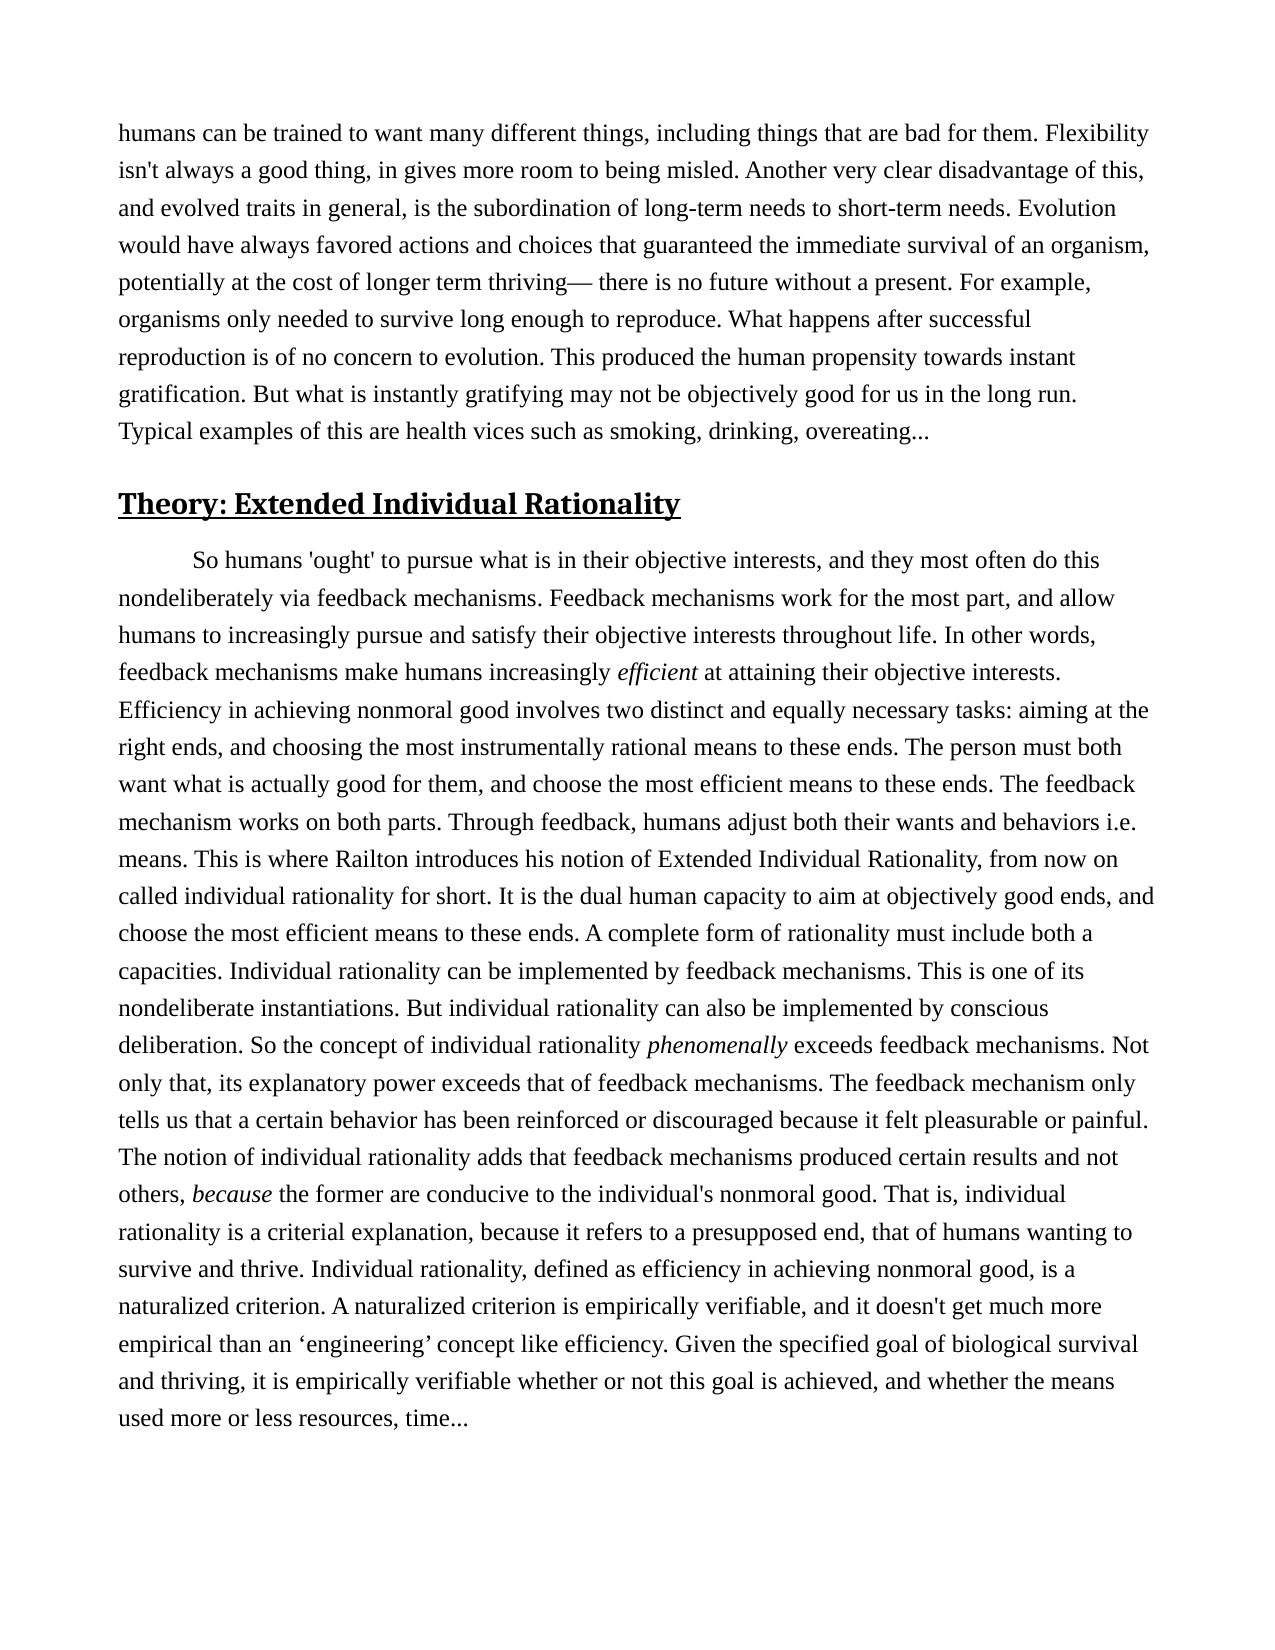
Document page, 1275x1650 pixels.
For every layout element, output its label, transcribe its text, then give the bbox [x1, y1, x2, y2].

text So humans 'ought' to pursue what is in their objective interests, and they most often do this nondeliberately via feedback mechanisms. Feedback mechanisms work for the most part, and allow humans to increasingly pursue and satisfy their objective interests throughout life. In other words, feedback mechanisms make humans increasingly efficient at attaining their objective interests. Efficiency in achieving nonmoral good involves two distinct and equally necessary tasks: aiming at the right ends, and choosing the most instrumentally rational means to these ends. The person must both want what is actually good for them, and choose the most efficient means to these ends. The feedback mechanism works on both parts. Through feedback, humans adjust both their wants and behaviors i.e. means. This is where Railton introduces his notion of Extended Individual Rationality, from now on called individual rationality for short. It is the dual human capacity to aim at objectively good ends, and choose the most efficient means to these ends. A complete form of rationality must include both a capacities. Individual rationality can be implemented by feedback mechanisms. This is one of its nondeliberate instantiations. But individual rationality can also be implemented by conscious deliberation. So the concept of individual rationality phenomenally exceeds feedback mechanisms. Not only that, its explanatory power exceeds that of feedback mechanisms. The feedback mechanism only tells us that a certain behavior has been reinforced or discouraged because it felt pleasurable or painful. The notion of individual rationality adds that feedback mechanisms produced certain results and not others, because the former are conducive to the individual's nonmoral good. That is, individual rationality is a criterial explanation, because it refers to a presupposed end, that of humans wanting to survive and thrive. Individual rationality, defined as efficiency in achieving nonmoral good, is a naturalized criterion. A naturalized criterion is empirically verifiable, and it doesn't get much more empirical than an ‘engineering’ concept like efficiency. Given the specified goal of biological survival and thriving, it is empirically verifiable whether or not this goal is achieved, and whether the means used more or less resources, time... [118, 546, 1157, 1432]
subtitle Theory: Extended Individual Rationality [118, 486, 1157, 522]
text humans can be trained to want many different things, including things that are bad for them. Flexibility isn't always a good thing, in gives more room to being misled. Another very clear disadvantage of this, and evolved traits in general, is the subordination of long-term needs to short-term needs. Evolution would have always favored actions and choices that guaranteed the immediate survival of an organism, potentially at the cost of longer term thriving— there is no future without a present. For example, organisms only needed to survive long enough to reproduce. What happens after successful reproduction is of no concern to evolution. This produced the human propensity towards instant gratification. But what is instantly gratifying may not be objectively good for us in the long run. Typical examples of this are health vices such as smoking, drinking, overeating... [118, 118, 1157, 445]
